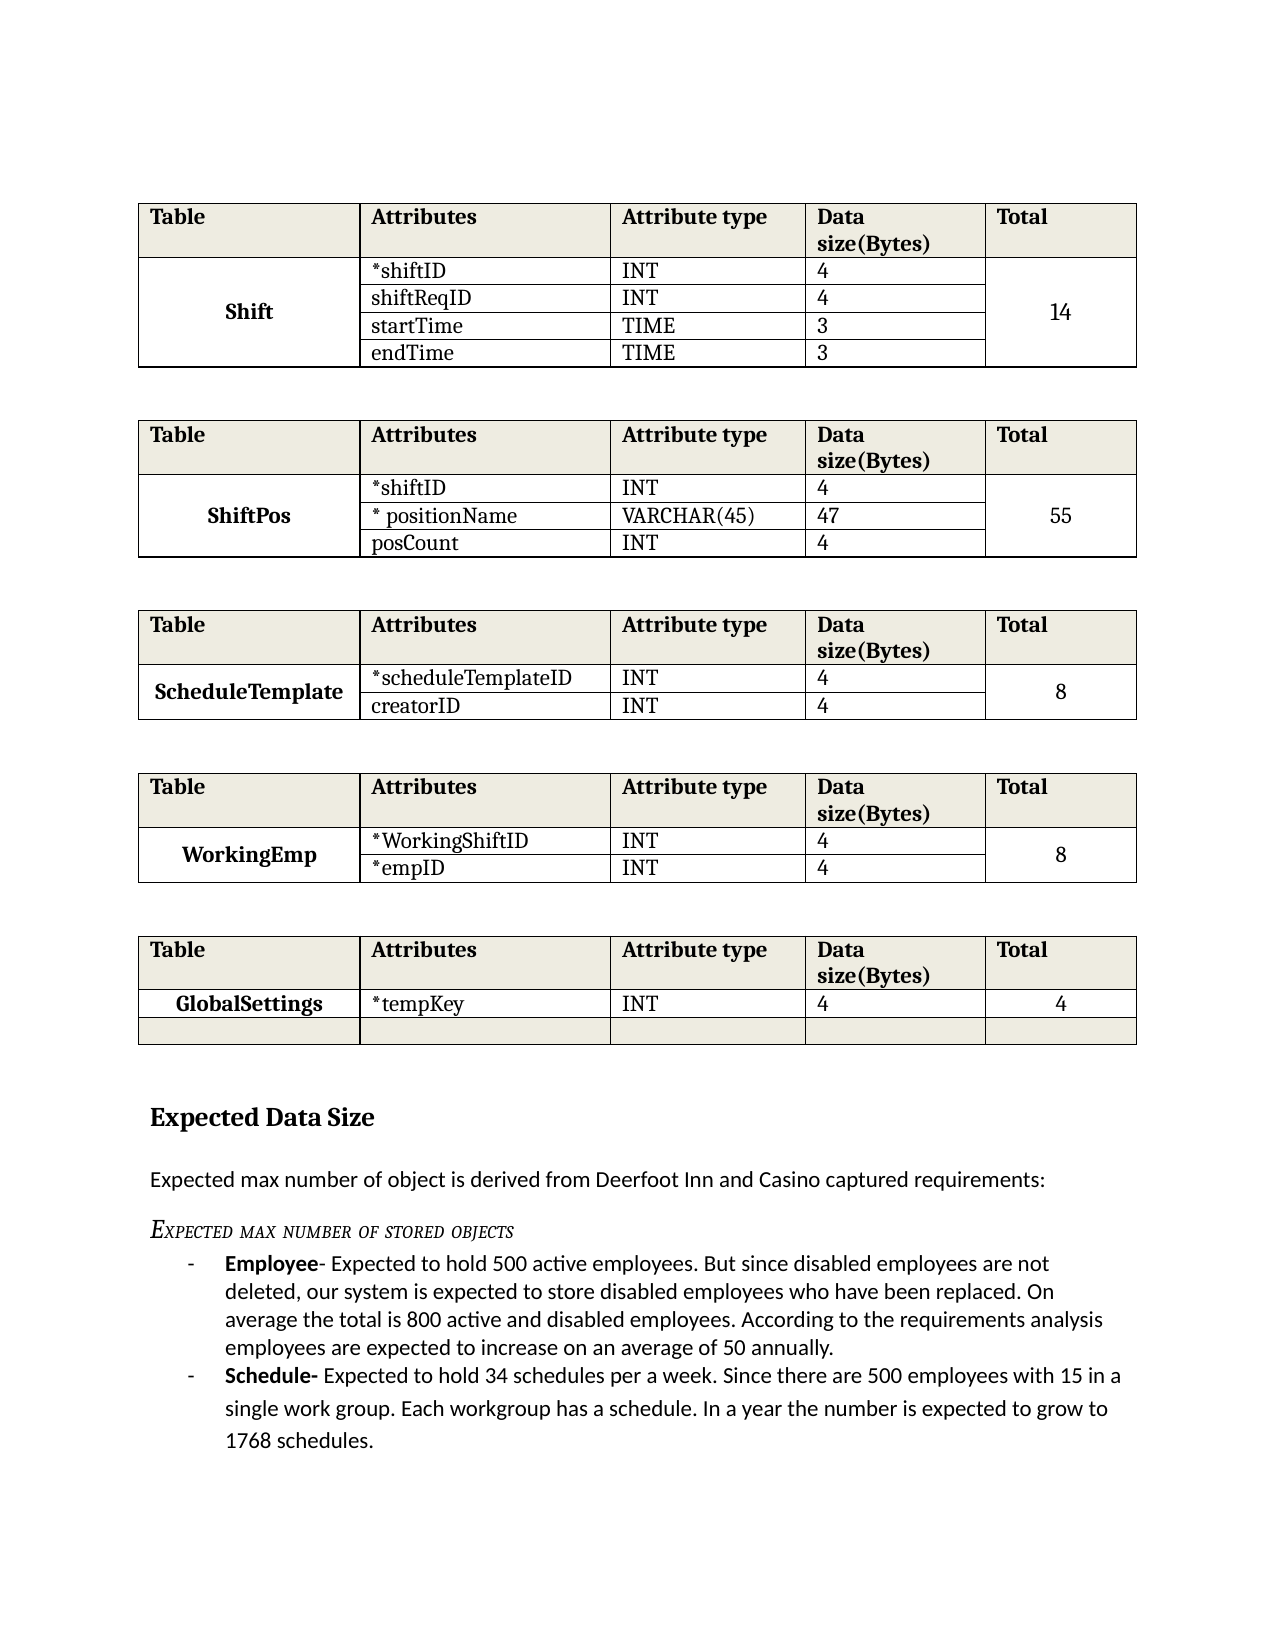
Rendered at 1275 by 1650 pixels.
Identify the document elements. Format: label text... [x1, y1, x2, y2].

subtitle Expected Data Size [150, 1102, 1125, 1133]
table_header Table [139, 937, 359, 989]
table_cell 4 [806, 855, 985, 882]
table_cell 8 [986, 665, 1136, 719]
table_cell INT [611, 990, 805, 1017]
table_cell 8 [986, 828, 1136, 882]
table_header Total [986, 937, 1136, 989]
table_cell INT [611, 693, 805, 719]
table_cell TIME [611, 313, 805, 339]
table_header Attributes [361, 774, 610, 827]
table_cell 4 [806, 475, 985, 502]
table_header Table [139, 204, 359, 257]
table_cell endTime [361, 340, 610, 366]
table_cell *WorkingShiftID [361, 828, 610, 854]
table_cell INT [611, 530, 805, 556]
table_cell 3 [806, 340, 985, 366]
table_header Data size(Bytes) [806, 611, 985, 664]
table_header Attributes [361, 937, 610, 989]
table_header Attribute type [611, 421, 805, 474]
table_cell *shiftID [361, 475, 610, 502]
subtitle Expected max number of stored objects [150, 1214, 1125, 1246]
table_cell 55 [986, 475, 1136, 556]
table_header Data size(Bytes) [806, 937, 985, 989]
table_cell 14 [986, 258, 1136, 366]
table_cell 4 [806, 285, 985, 312]
table_cell 4 [986, 990, 1136, 1017]
list Schedule- Expected to hold 34 schedules per a week. Since there are 500 employees with 15 in a single work group. Each workgroup has a schedule. In a year the number is expected to grow to 1768 schedules. [187, 1362, 1125, 1454]
table_cell TIME [611, 340, 805, 366]
table_cell VARCHAR(45) [611, 503, 805, 529]
table_cell INT [611, 828, 805, 854]
table_header Data size(Bytes) [806, 421, 985, 474]
table_header Table [139, 611, 359, 664]
table_header Attribute type [611, 611, 805, 664]
table_cell 47 [806, 503, 985, 529]
table_header Total [986, 611, 1136, 664]
list Employee- Expected to hold 500 active employees. But since disabled employees are not deleted, our system is expected to store disabled employees who have been replaced. On average the total is 800 active and disabled employees. According to the requirements analysis employees are expected to increase on an average of 50 annually. [187, 1249, 1125, 1362]
table_cell *empID [361, 855, 610, 882]
table_cell *scheduleTemplateID [361, 665, 610, 692]
table_cell *shiftID [361, 258, 610, 284]
table_cell ScheduleTemplate [139, 665, 359, 719]
table_header Attributes [361, 204, 610, 257]
table_header Total [986, 421, 1136, 474]
table_cell posCount [361, 530, 610, 556]
table_header Data size(Bytes) [806, 774, 985, 827]
table_cell INT [611, 665, 805, 692]
table_header Attribute type [611, 204, 805, 257]
table_cell [611, 1018, 805, 1044]
table_cell 3 [806, 313, 985, 339]
table_cell shiftReqID [361, 285, 610, 312]
table_header Data size(Bytes) [806, 204, 985, 257]
table_cell [986, 1018, 1136, 1044]
table_cell 4 [806, 530, 985, 556]
table_cell [806, 1018, 985, 1044]
table_header Attributes [361, 611, 610, 664]
table_cell 4 [806, 693, 985, 719]
table_header Attributes [361, 421, 610, 474]
table_cell creatorID [361, 693, 610, 719]
table_header Table [139, 421, 359, 474]
table_header Attribute type [611, 937, 805, 989]
table_cell 4 [806, 258, 985, 284]
table_cell [139, 1018, 359, 1044]
table_header Total [986, 204, 1136, 257]
text Expected max number of object is derived from Deerfoot Inn and Casino captured requirements: [150, 1166, 1125, 1193]
table_cell [361, 1018, 610, 1044]
table_header Attribute type [611, 774, 805, 827]
table_cell startTime [361, 313, 610, 339]
table_cell INT [611, 855, 805, 882]
table_cell GlobalSettings [139, 990, 359, 1017]
table_cell 4 [806, 828, 985, 854]
table_cell ShiftPos [139, 475, 359, 556]
table_cell Shift [139, 258, 359, 366]
table_cell 4 [806, 990, 985, 1017]
table_cell INT [611, 475, 805, 502]
table_header Total [986, 774, 1136, 827]
table_cell INT [611, 285, 805, 312]
table_cell WorkingEmp [139, 828, 359, 882]
table_cell * positionName [361, 503, 610, 529]
table_cell 4 [806, 665, 985, 692]
table_cell INT [611, 258, 805, 284]
table_cell *tempKey [361, 990, 610, 1017]
table_header Table [139, 774, 359, 827]
